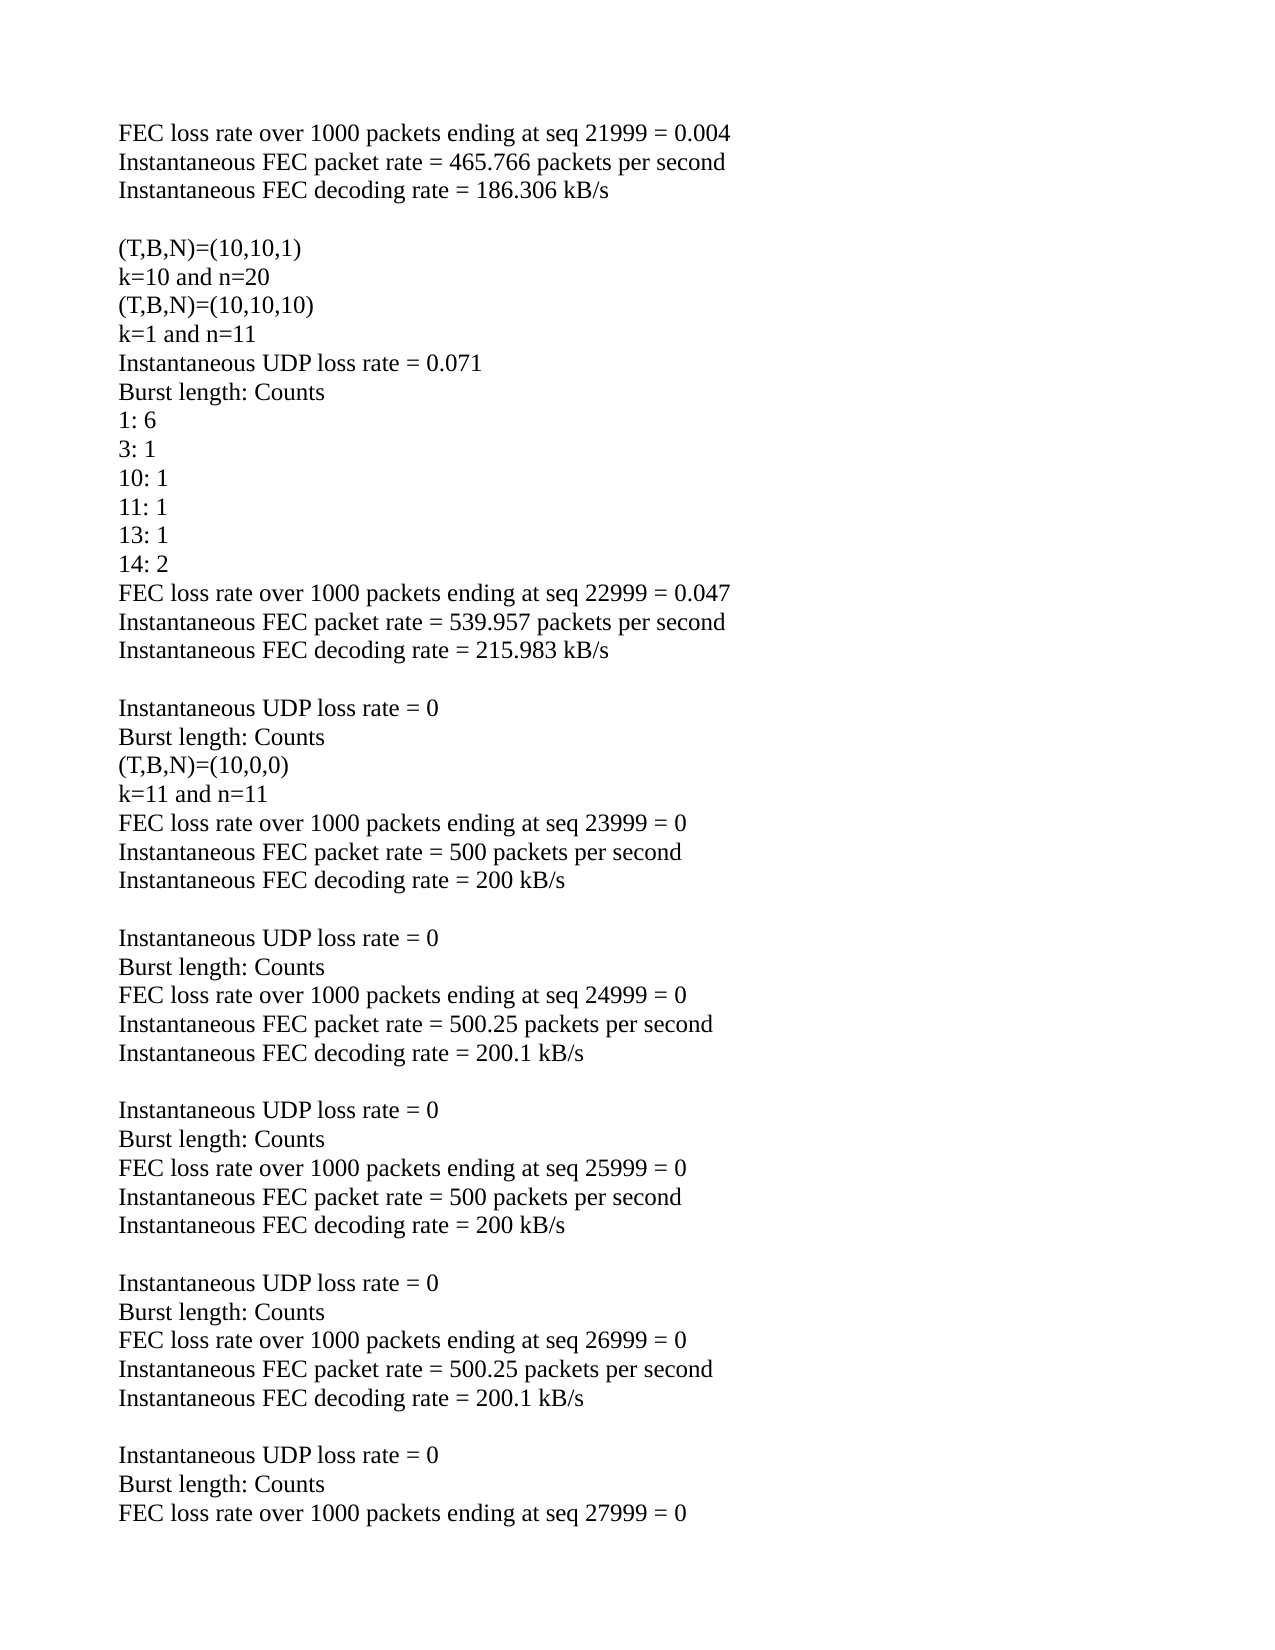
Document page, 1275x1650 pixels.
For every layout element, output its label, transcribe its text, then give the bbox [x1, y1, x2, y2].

text 11: 1 [118, 492, 1157, 521]
text 10: 1 [118, 463, 1157, 492]
text Instantaneous FEC decoding rate = 186.306 kB/s [118, 176, 1157, 204]
text (T,B,N)=(10,10,10) [118, 291, 1157, 319]
text 3: 1 [118, 434, 1157, 463]
text Instantaneous FEC decoding rate = 200.1 kB/s [118, 1038, 1157, 1067]
text FEC loss rate over 1000 packets ending at seq 23999 = 0 [118, 808, 1157, 837]
text FEC loss rate over 1000 packets ending at seq 22999 = 0.047 [118, 578, 1157, 607]
text Burst length: Counts [118, 1469, 1157, 1498]
text Instantaneous UDP loss rate = 0 [118, 693, 1157, 722]
text FEC loss rate over 1000 packets ending at seq 24999 = 0 [118, 981, 1157, 1009]
text Instantaneous FEC decoding rate = 200 kB/s [118, 1211, 1157, 1239]
text Instantaneous UDP loss rate = 0.071 [118, 348, 1157, 377]
text FEC loss rate over 1000 packets ending at seq 21999 = 0.004 [118, 118, 1157, 147]
text Instantaneous FEC packet rate = 500 packets per second [118, 837, 1157, 866]
text Burst length: Counts [118, 952, 1157, 981]
text k=10 and n=20 [118, 262, 1157, 291]
text (T,B,N)=(10,10,1) [118, 233, 1157, 262]
text Instantaneous FEC packet rate = 500.25 packets per second [118, 1009, 1157, 1038]
text Burst length: Counts [118, 1297, 1157, 1326]
text (T,B,N)=(10,0,0) [118, 751, 1157, 779]
text Instantaneous FEC packet rate = 500.25 packets per second [118, 1354, 1157, 1383]
text Instantaneous FEC packet rate = 539.957 packets per second [118, 607, 1157, 636]
text FEC loss rate over 1000 packets ending at seq 27999 = 0 [118, 1498, 1157, 1527]
text FEC loss rate over 1000 packets ending at seq 25999 = 0 [118, 1153, 1157, 1182]
text Instantaneous UDP loss rate = 0 [118, 1268, 1157, 1297]
text Burst length: Counts [118, 722, 1157, 751]
text Instantaneous FEC decoding rate = 200 kB/s [118, 866, 1157, 894]
text 13: 1 [118, 521, 1157, 549]
text Burst length: Counts [118, 1124, 1157, 1153]
text Burst length: Counts [118, 377, 1157, 406]
text FEC loss rate over 1000 packets ending at seq 26999 = 0 [118, 1326, 1157, 1354]
text Instantaneous UDP loss rate = 0 [118, 1441, 1157, 1469]
text Instantaneous FEC decoding rate = 215.983 kB/s [118, 636, 1157, 664]
text 14: 2 [118, 549, 1157, 578]
text Instantaneous UDP loss rate = 0 [118, 923, 1157, 952]
text k=1 and n=11 [118, 319, 1157, 348]
text 1: 6 [118, 406, 1157, 434]
text Instantaneous FEC decoding rate = 200.1 kB/s [118, 1383, 1157, 1412]
text Instantaneous UDP loss rate = 0 [118, 1096, 1157, 1124]
text Instantaneous FEC packet rate = 465.766 packets per second [118, 147, 1157, 176]
text Instantaneous FEC packet rate = 500 packets per second [118, 1182, 1157, 1211]
text k=11 and n=11 [118, 779, 1157, 808]
